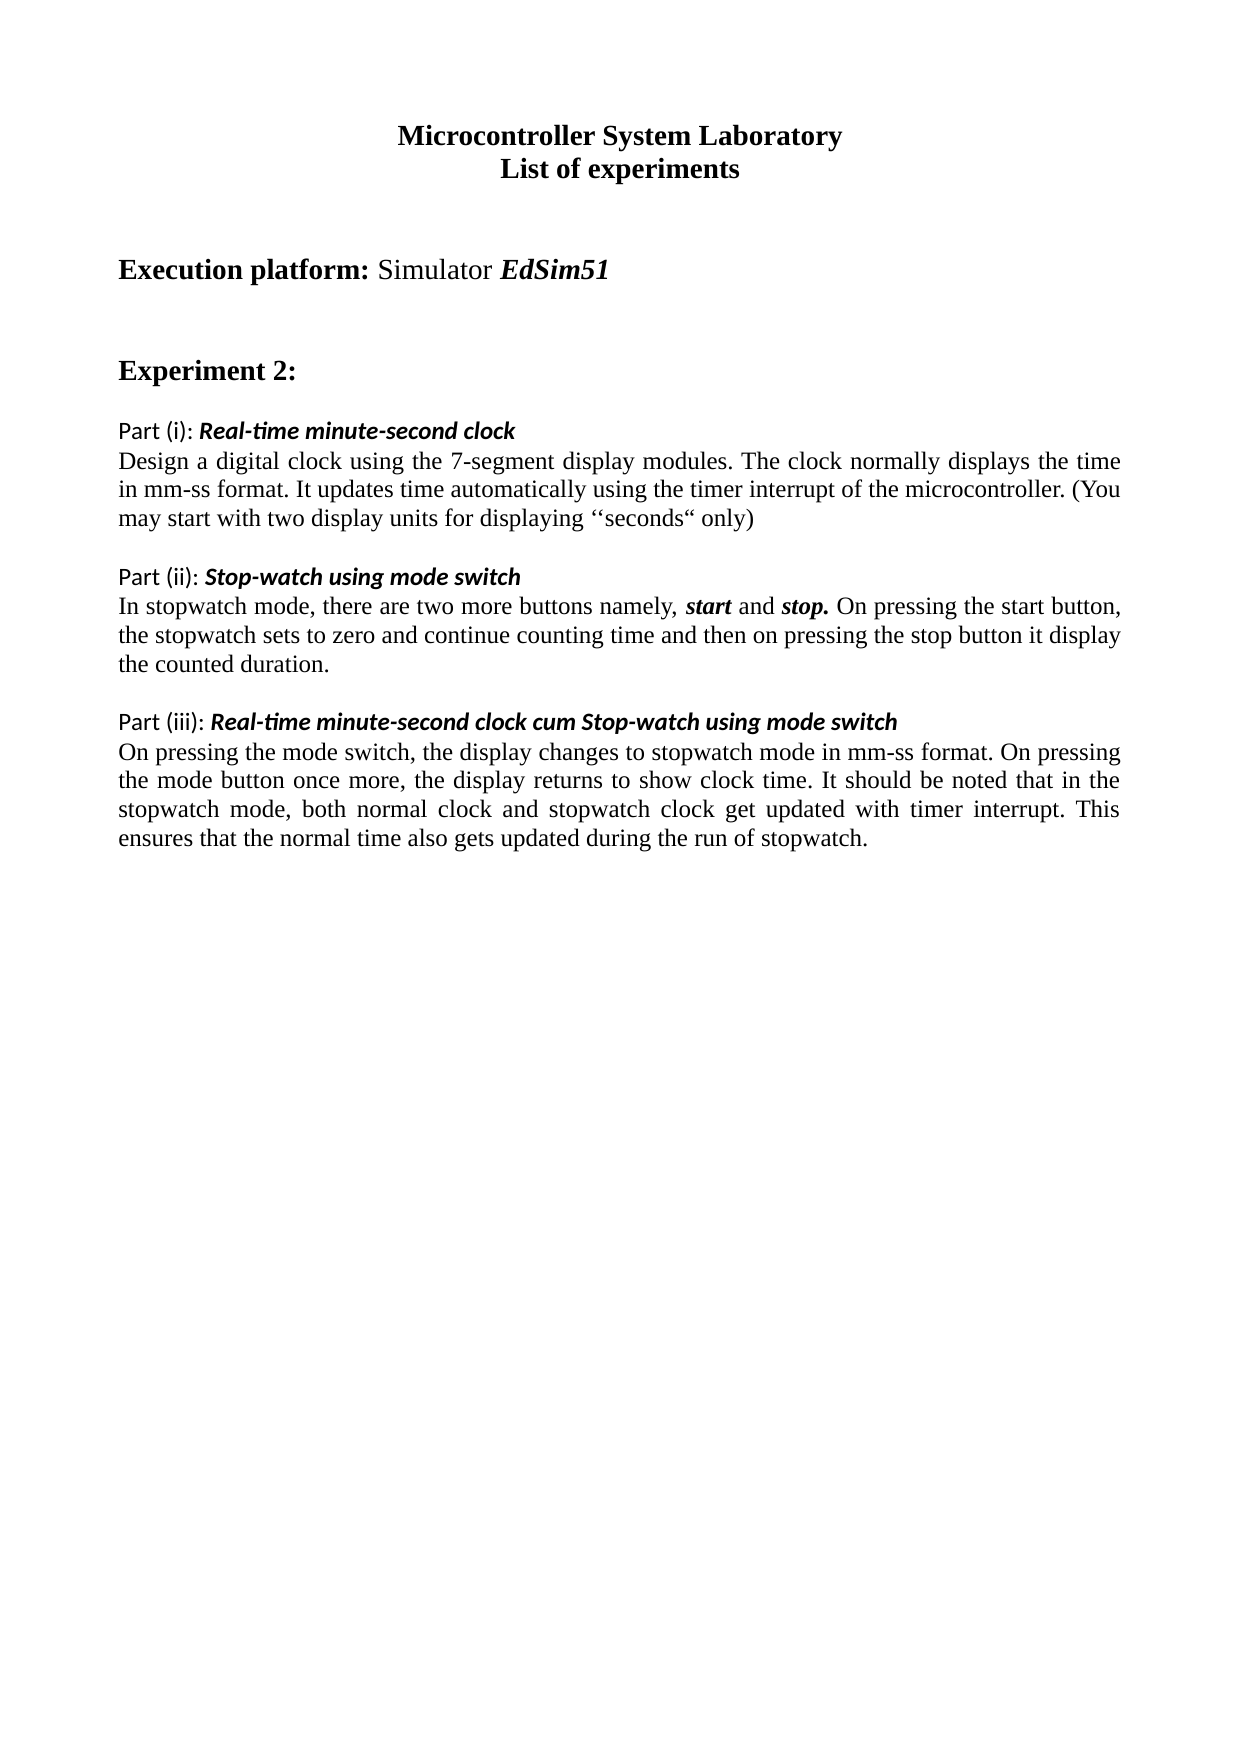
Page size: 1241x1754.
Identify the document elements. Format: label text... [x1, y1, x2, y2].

text Part (i): Real-time minute-second clock [118, 415, 1122, 446]
text Microcontroller System Laboratory [118, 118, 1122, 152]
text Experiment 2: [118, 353, 1122, 386]
text Execution platform: Simulator EdSim51 [118, 252, 1122, 286]
text On pressing the mode switch, the display changes to stopwatch mode in mm-ss format. On pressing the mode button once more, the display returns to show clock time. It should be noted that in the stopwatch mode, both normal clock and stopwatch clock get updated with timer interrupt. This ensures that the normal time also gets updated during the run of stopwatch. [118, 737, 1122, 852]
text Part (ii): Stop-watch using mode switch [118, 561, 1122, 591]
text Part (iii): Real-time minute-second clock cum Stop-watch using mode switch [118, 706, 1122, 737]
text List of experiments [118, 152, 1122, 185]
text Design a digital clock using the 7-segment display modules. The clock normally displays the time in mm-ss format. It updates time automatically using the timer interrupt of the microcontroller. (You may start with two display units for displaying ‘‘seconds“ only) [118, 446, 1122, 532]
text In stopwatch mode, there are two more buttons namely, start and stop. On pressing the start button, the stopwatch sets to zero and continue counting time and then on pressing the stop button it display the counted duration. [118, 591, 1122, 677]
